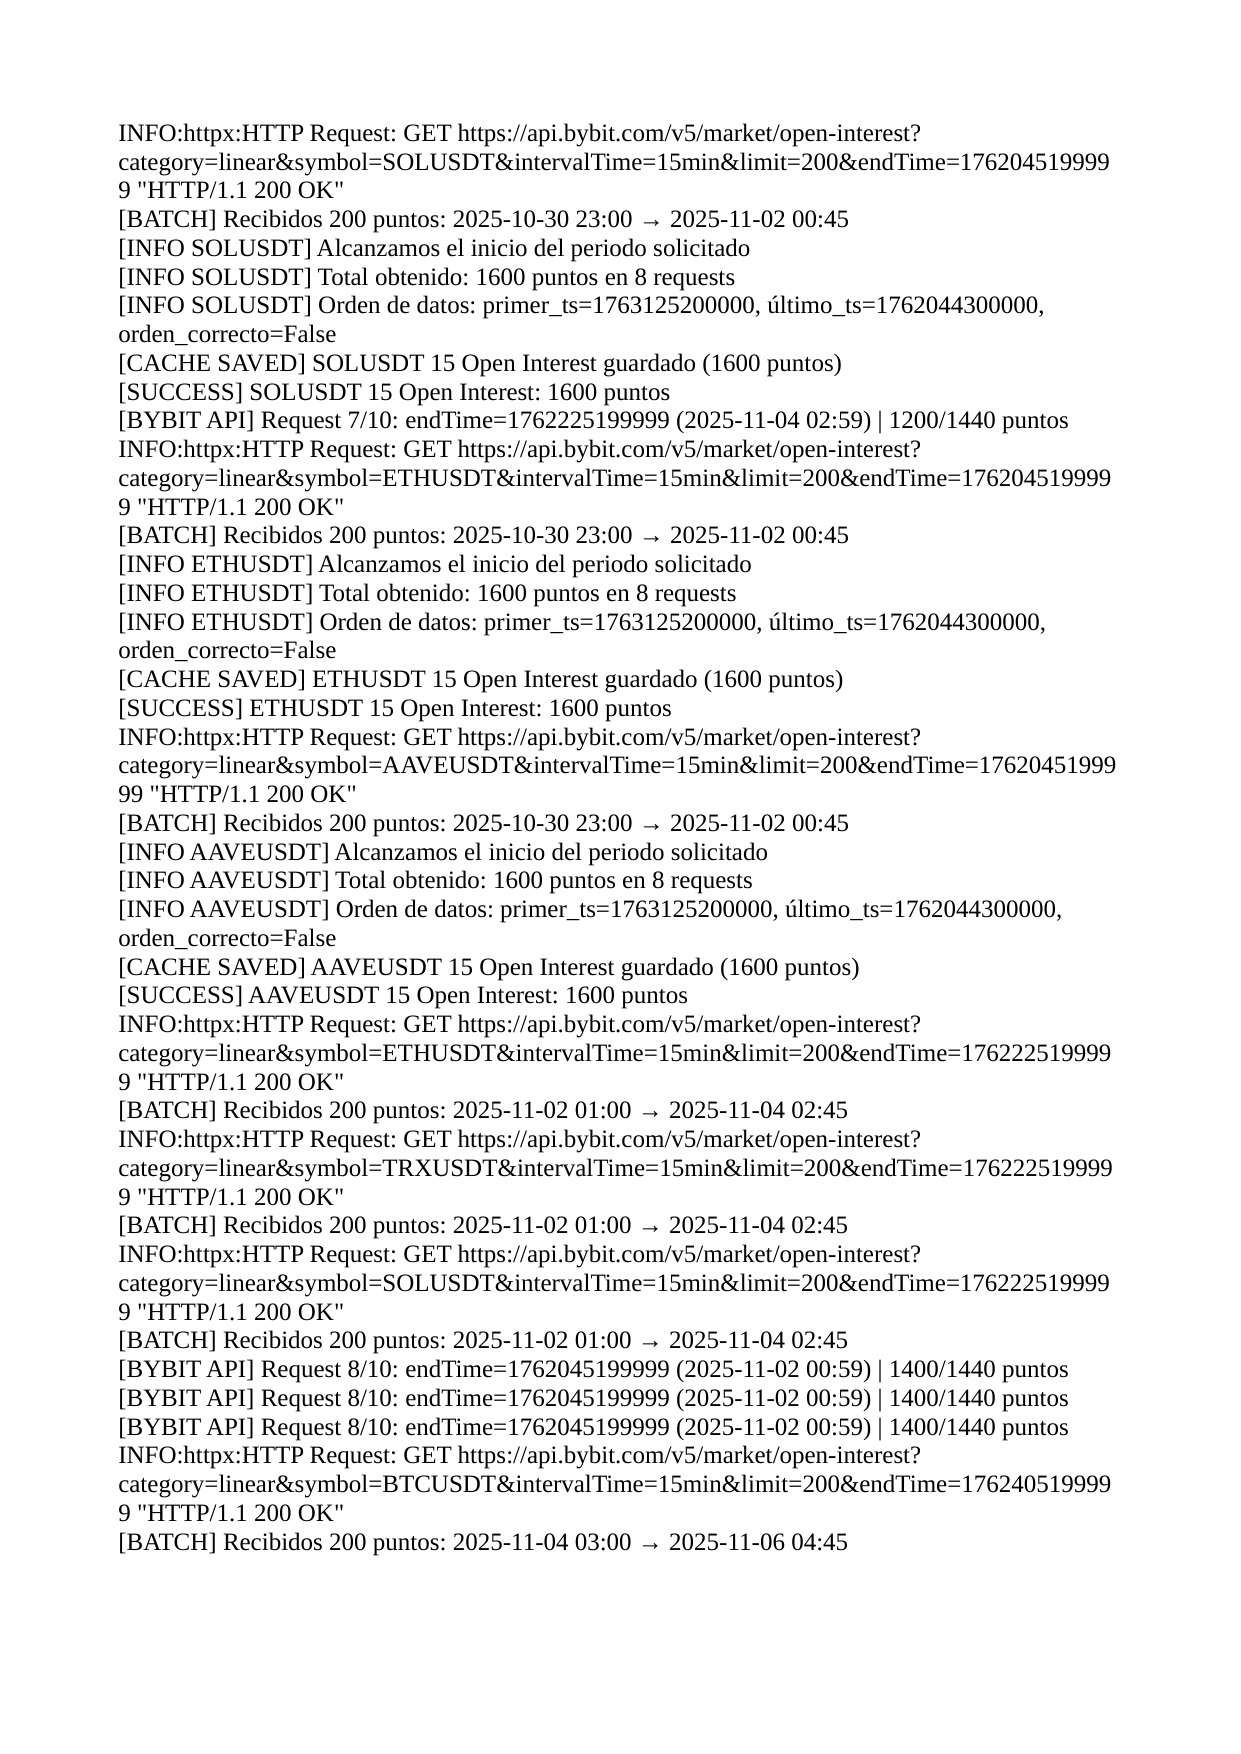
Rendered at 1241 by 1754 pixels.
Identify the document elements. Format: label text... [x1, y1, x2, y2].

text INFO:httpx:HTTP Request: GET https://api.bybit.com/v5/market/open-interest?category=linear&symbol=ETHUSDT&intervalTime=15min&limit=200&endTime=1762225199999 "HTTP/1.1 200 OK" [118, 1009, 1122, 1096]
text [BATCH] Recibidos 200 puntos: 2025-11-04 03:00 → 2025-11-06 04:45 [118, 1527, 1122, 1556]
text [BATCH] Recibidos 200 puntos: 2025-10-30 23:00 → 2025-11-02 00:45 [118, 521, 1122, 549]
text [CACHE SAVED] ETHUSDT 15 Open Interest guardado (1600 puntos) [118, 664, 1122, 693]
text [BYBIT API] Request 8/10: endTime=1762045199999 (2025-11-02 00:59) | 1400/1440 puntos [118, 1412, 1122, 1441]
text [INFO SOLUSDT] Alcanzamos el inicio del periodo solicitado [118, 233, 1122, 262]
text [INFO ETHUSDT] Orden de datos: primer_ts=1763125200000, último_ts=1762044300000, orden_correcto=False [118, 607, 1122, 664]
text [BYBIT API] Request 8/10: endTime=1762045199999 (2025-11-02 00:59) | 1400/1440 puntos [118, 1354, 1122, 1383]
text [BATCH] Recibidos 200 puntos: 2025-11-02 01:00 → 2025-11-04 02:45 [118, 1096, 1122, 1124]
text INFO:httpx:HTTP Request: GET https://api.bybit.com/v5/market/open-interest?category=linear&symbol=SOLUSDT&intervalTime=15min&limit=200&endTime=1762045199999 "HTTP/1.1 200 OK" [118, 118, 1122, 204]
text INFO:httpx:HTTP Request: GET https://api.bybit.com/v5/market/open-interest?category=linear&symbol=BTCUSDT&intervalTime=15min&limit=200&endTime=1762405199999 "HTTP/1.1 200 OK" [118, 1441, 1122, 1527]
text [SUCCESS] AAVEUSDT 15 Open Interest: 1600 puntos [118, 981, 1122, 1009]
text [INFO AAVEUSDT] Alcanzamos el inicio del periodo solicitado [118, 837, 1122, 866]
text [BATCH] Recibidos 200 puntos: 2025-11-02 01:00 → 2025-11-04 02:45 [118, 1211, 1122, 1239]
text [INFO AAVEUSDT] Orden de datos: primer_ts=1763125200000, último_ts=1762044300000, orden_correcto=False [118, 894, 1122, 952]
text [CACHE SAVED] AAVEUSDT 15 Open Interest guardado (1600 puntos) [118, 952, 1122, 981]
text [INFO ETHUSDT] Alcanzamos el inicio del periodo solicitado [118, 549, 1122, 578]
text [BATCH] Recibidos 200 puntos: 2025-10-30 23:00 → 2025-11-02 00:45 [118, 204, 1122, 233]
text [INFO SOLUSDT] Total obtenido: 1600 puntos en 8 requests [118, 262, 1122, 291]
text [INFO AAVEUSDT] Total obtenido: 1600 puntos en 8 requests [118, 866, 1122, 894]
text [INFO SOLUSDT] Orden de datos: primer_ts=1763125200000, último_ts=1762044300000, orden_correcto=False [118, 291, 1122, 348]
text [SUCCESS] SOLUSDT 15 Open Interest: 1600 puntos [118, 377, 1122, 406]
text [CACHE SAVED] SOLUSDT 15 Open Interest guardado (1600 puntos) [118, 348, 1122, 377]
text [BATCH] Recibidos 200 puntos: 2025-11-02 01:00 → 2025-11-04 02:45 [118, 1326, 1122, 1354]
text [BATCH] Recibidos 200 puntos: 2025-10-30 23:00 → 2025-11-02 00:45 [118, 808, 1122, 837]
text [INFO ETHUSDT] Total obtenido: 1600 puntos en 8 requests [118, 578, 1122, 607]
text INFO:httpx:HTTP Request: GET https://api.bybit.com/v5/market/open-interest?category=linear&symbol=ETHUSDT&intervalTime=15min&limit=200&endTime=1762045199999 "HTTP/1.1 200 OK" [118, 434, 1122, 521]
text [SUCCESS] ETHUSDT 15 Open Interest: 1600 puntos [118, 693, 1122, 722]
text INFO:httpx:HTTP Request: GET https://api.bybit.com/v5/market/open-interest?category=linear&symbol=AAVEUSDT&intervalTime=15min&limit=200&endTime=1762045199999 "HTTP/1.1 200 OK" [118, 722, 1122, 808]
text INFO:httpx:HTTP Request: GET https://api.bybit.com/v5/market/open-interest?category=linear&symbol=SOLUSDT&intervalTime=15min&limit=200&endTime=1762225199999 "HTTP/1.1 200 OK" [118, 1239, 1122, 1326]
text [BYBIT API] Request 7/10: endTime=1762225199999 (2025-11-04 02:59) | 1200/1440 puntos [118, 406, 1122, 434]
text INFO:httpx:HTTP Request: GET https://api.bybit.com/v5/market/open-interest?category=linear&symbol=TRXUSDT&intervalTime=15min&limit=200&endTime=1762225199999 "HTTP/1.1 200 OK" [118, 1124, 1122, 1211]
text [BYBIT API] Request 8/10: endTime=1762045199999 (2025-11-02 00:59) | 1400/1440 puntos [118, 1383, 1122, 1412]
